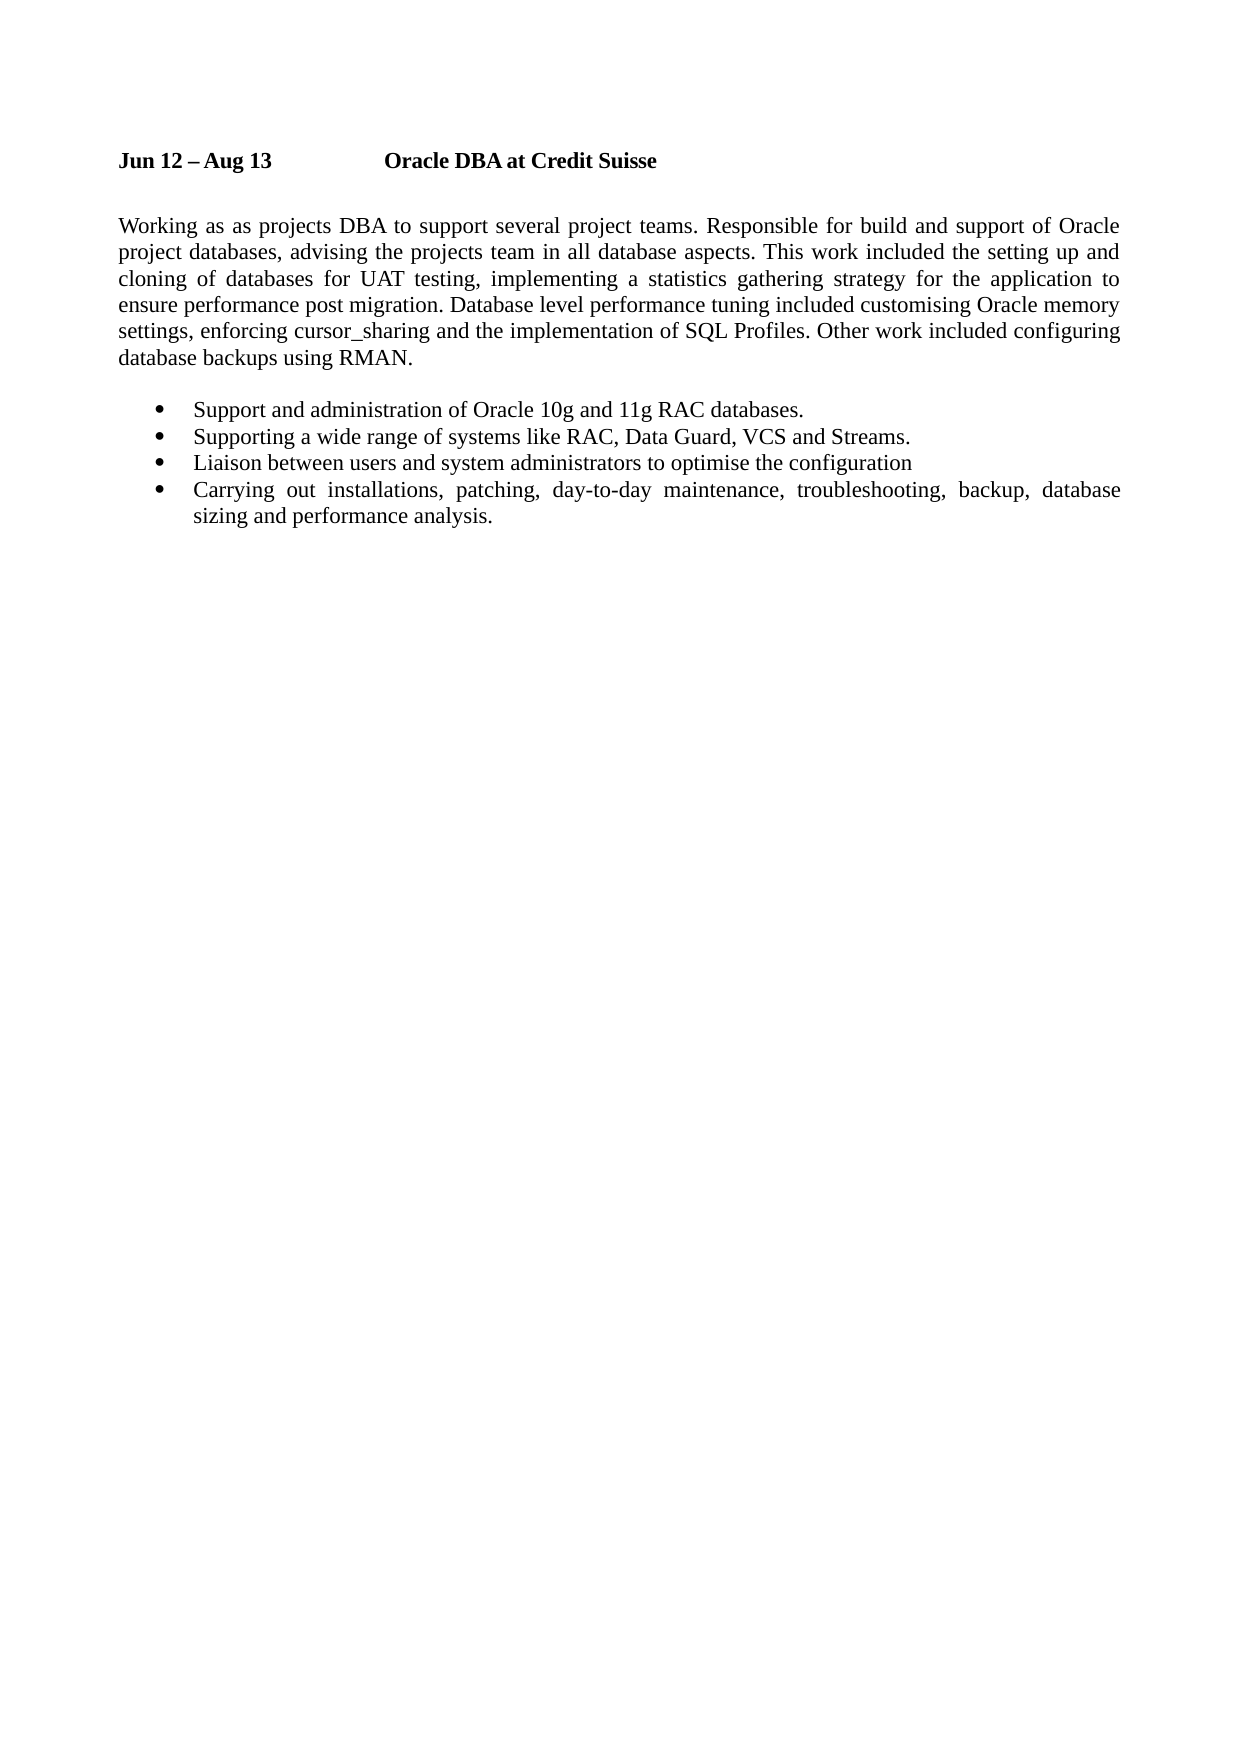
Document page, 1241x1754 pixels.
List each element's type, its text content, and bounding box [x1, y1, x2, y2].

subtitle Jun 12 – Aug 13 Oracle DBA at Credit Suisse [118, 147, 1122, 173]
list Support and administration of Oracle 10g and 11g RAC databases. [156, 397, 1122, 423]
list Liaison between users and system administrators to optimise the configuration [156, 449, 1122, 476]
list Carrying out installations, patching, day-to-day maintenance, troubleshooting, backup, database sizing and performance analysis. [156, 476, 1122, 528]
list Supporting a wide range of systems like RAC, Data Guard, VCS and Streams. [156, 423, 1122, 449]
text Working as as projects DBA to support several project teams. Responsible for build and support of Oracle project databases, advising the projects team in all database aspects. This work included the setting up and cloning of databases for UAT testing, implementing a statistics gathering strategy for the application to ensure performance post migration. Database level performance tuning included customising Oracle memory settings, enforcing cursor_sharing and the implementation of SQL Profiles. Other work included configuring database backups using RMAN. [118, 212, 1122, 370]
